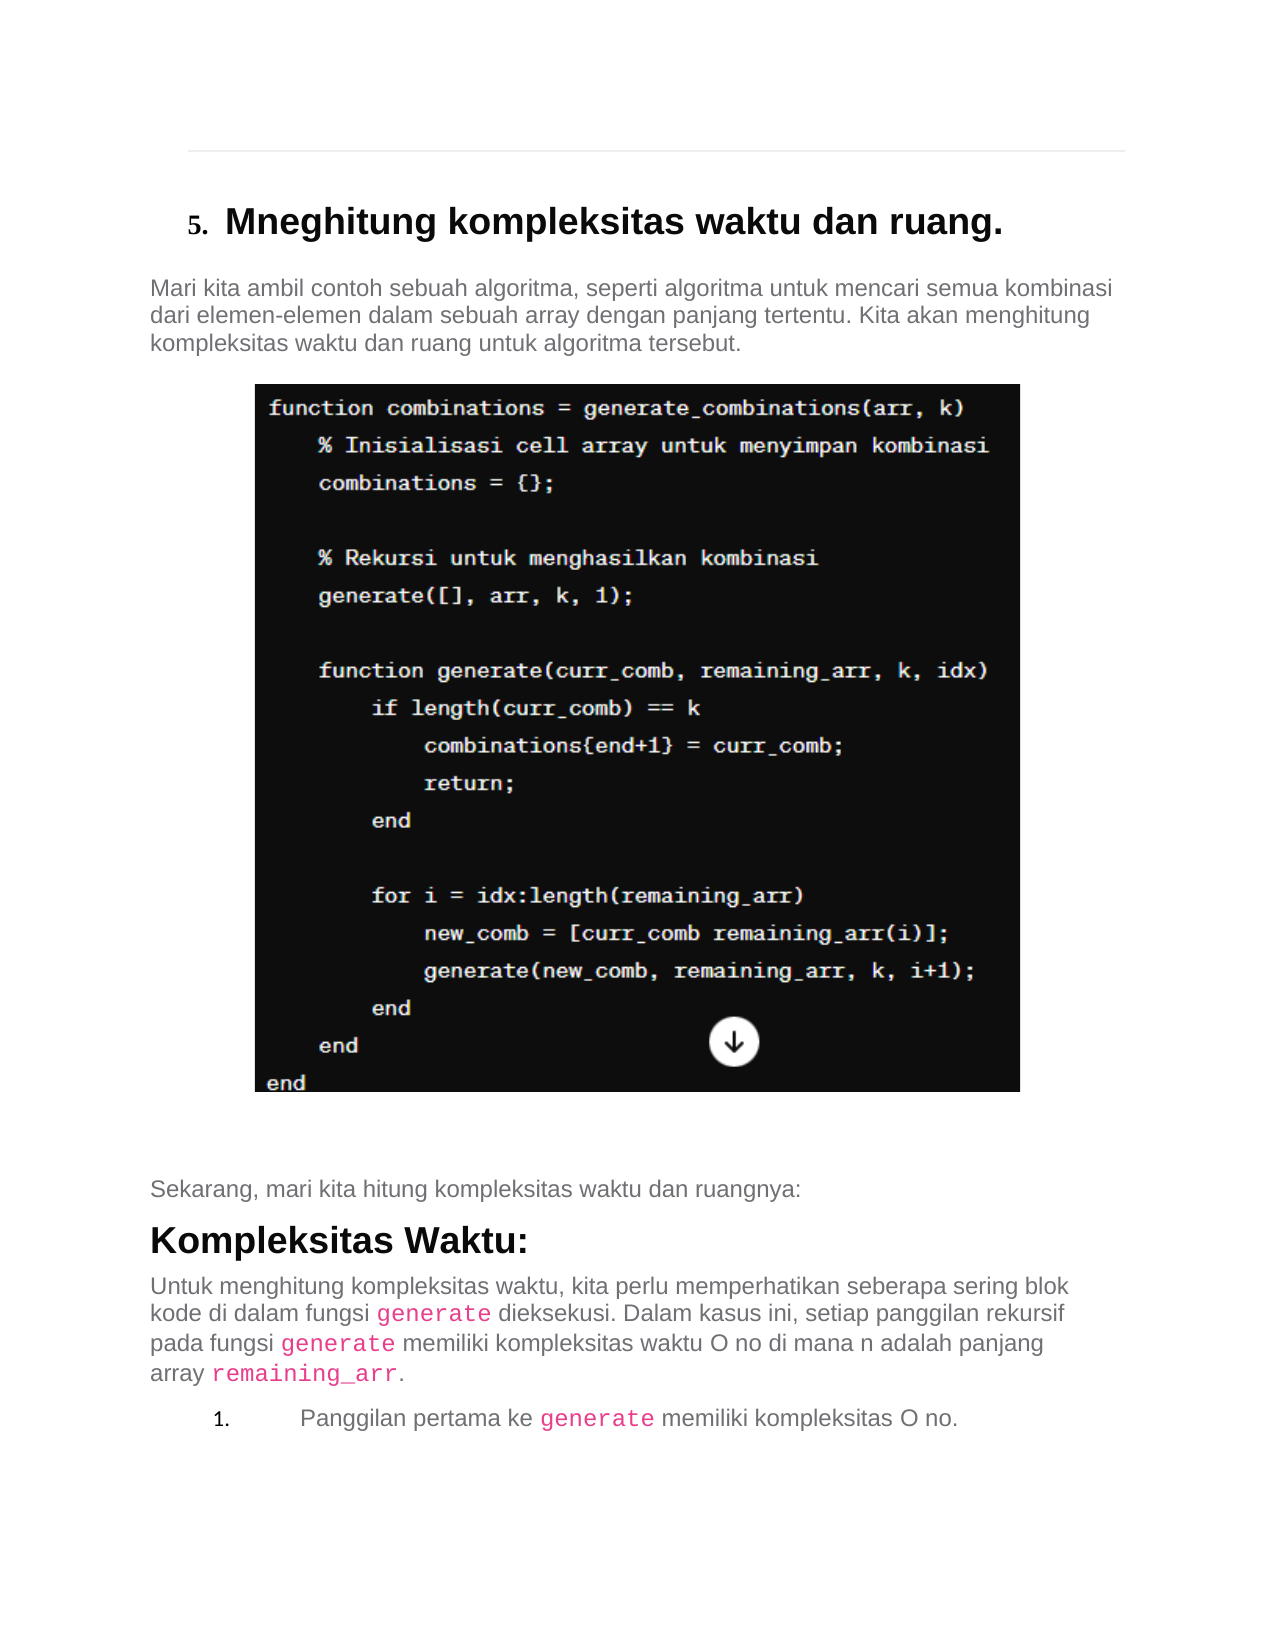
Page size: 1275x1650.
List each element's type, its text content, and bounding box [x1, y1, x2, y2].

subtitle Mneghitung kompleksitas waktu dan ruang. [187, 151, 1125, 243]
text Untuk menghitung kompleksitas waktu, kita perlu memperhatikan seberapa sering blok kode di dalam fungsi generate dieksekusi. Dalam kasus ini, setiap panggilan rekursif pada fungsi generate memiliki kompleksitas waktu O no di mana n adalah panjang array remaining_arr. [150, 1272, 1125, 1388]
picture [254, 384, 1021, 1092]
list Panggilan pertama ke generate memiliki kompleksitas O no. [212, 1404, 1125, 1434]
text Mari kita ambil contoh sebuah algoritma, seperti algoritma untuk mencari semua kombinasi dari elemen-elemen dalam sebuah array dengan panjang tertentu. Kita akan menghitung kompleksitas waktu dan ruang untuk algoritma tersebut. [150, 274, 1125, 384]
subtitle Kompleksitas Waktu: [150, 1218, 1125, 1261]
text Sekarang, mari kita hitung kompleksitas waktu dan ruangnya: [150, 1175, 1125, 1202]
